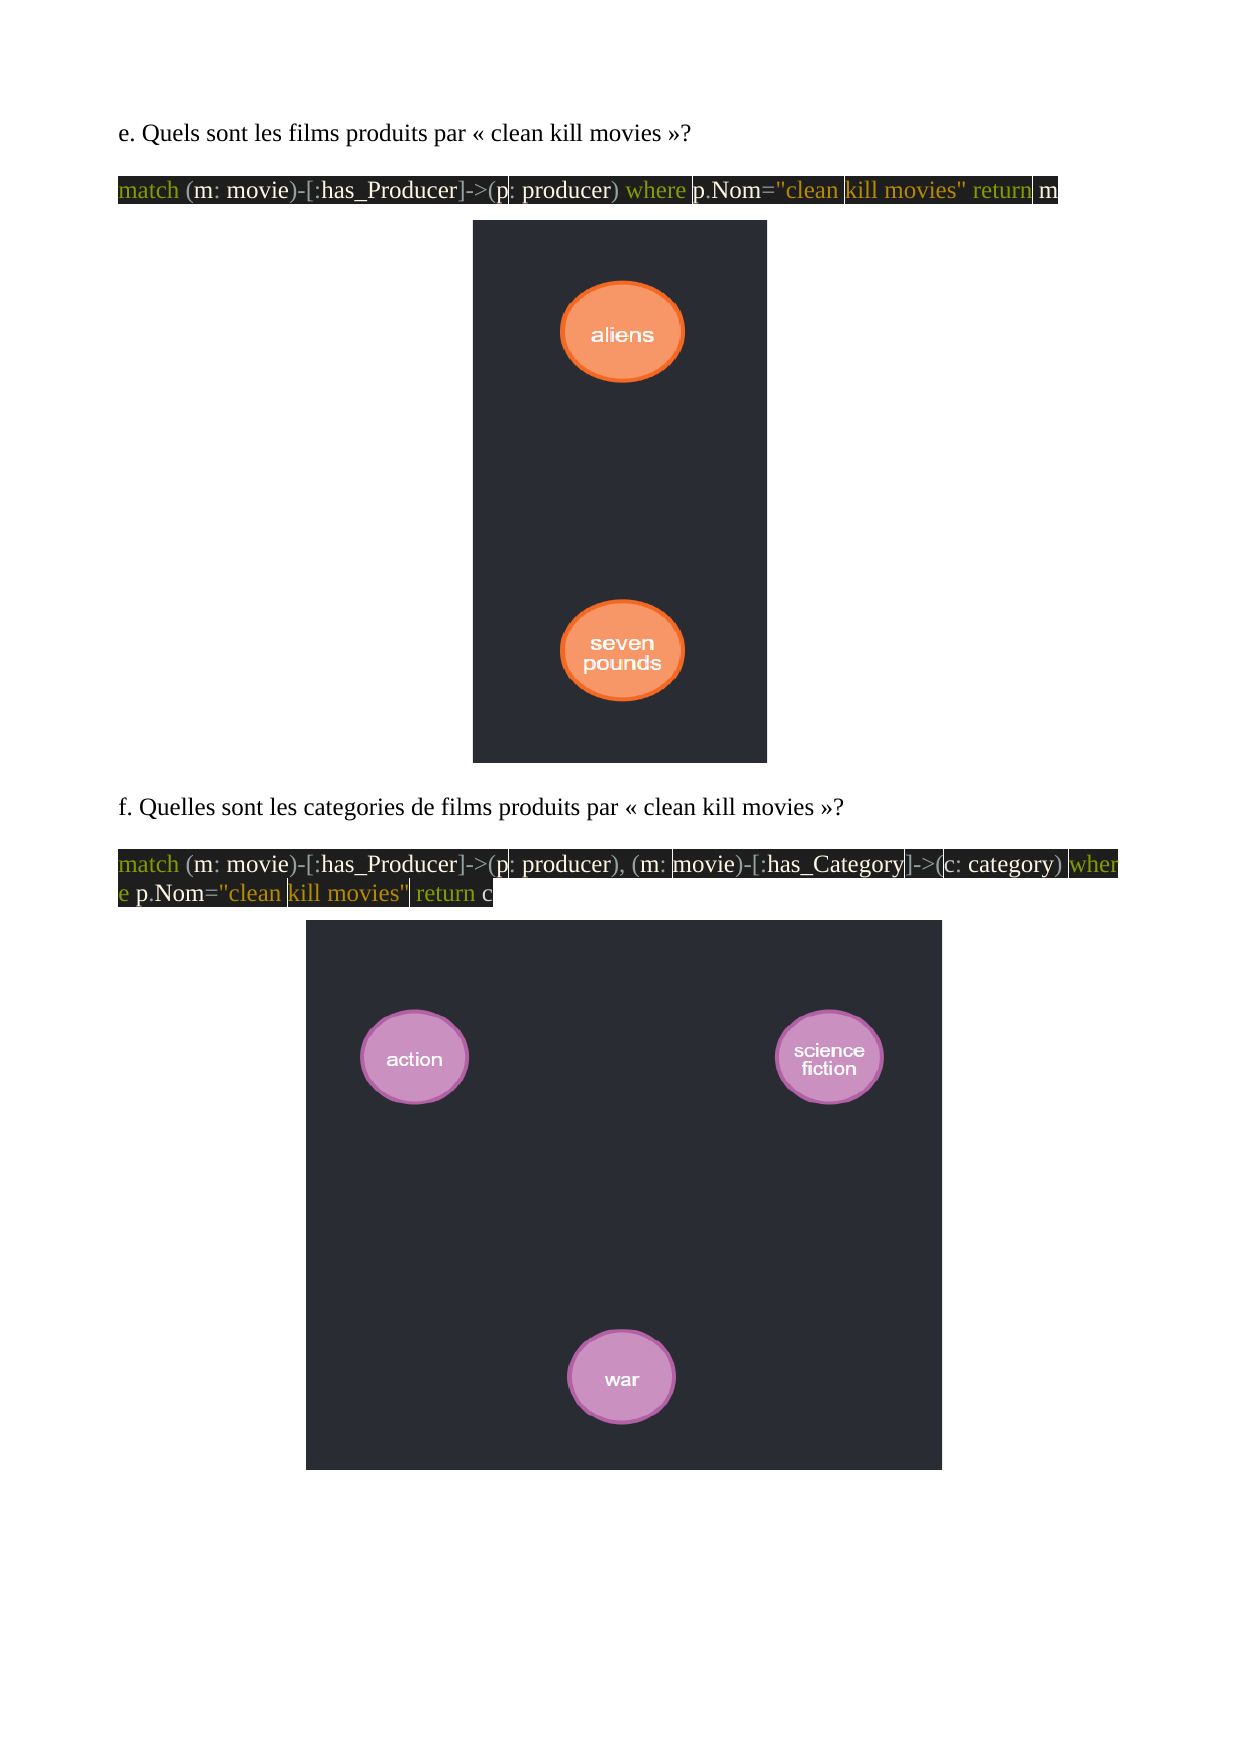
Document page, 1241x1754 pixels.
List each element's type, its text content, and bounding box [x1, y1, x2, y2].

picture [306, 920, 943, 1470]
text e. Quels sont les films produits par « clean kill movies »? [118, 118, 1122, 147]
picture [472, 220, 768, 763]
text match (m: movie)-[:has_Producer]->(p: producer) where p.Nom="clean kill movies" return m [118, 176, 1122, 204]
text f. Quelles sont les categories de films produits par « clean kill movies »? [118, 792, 1122, 820]
text match (m: movie)-[:has_Producer]->(p: producer), (m: movie)-[:has_Category]->(c: category) where p.Nom="clean kill movies" return c [118, 849, 1122, 907]
